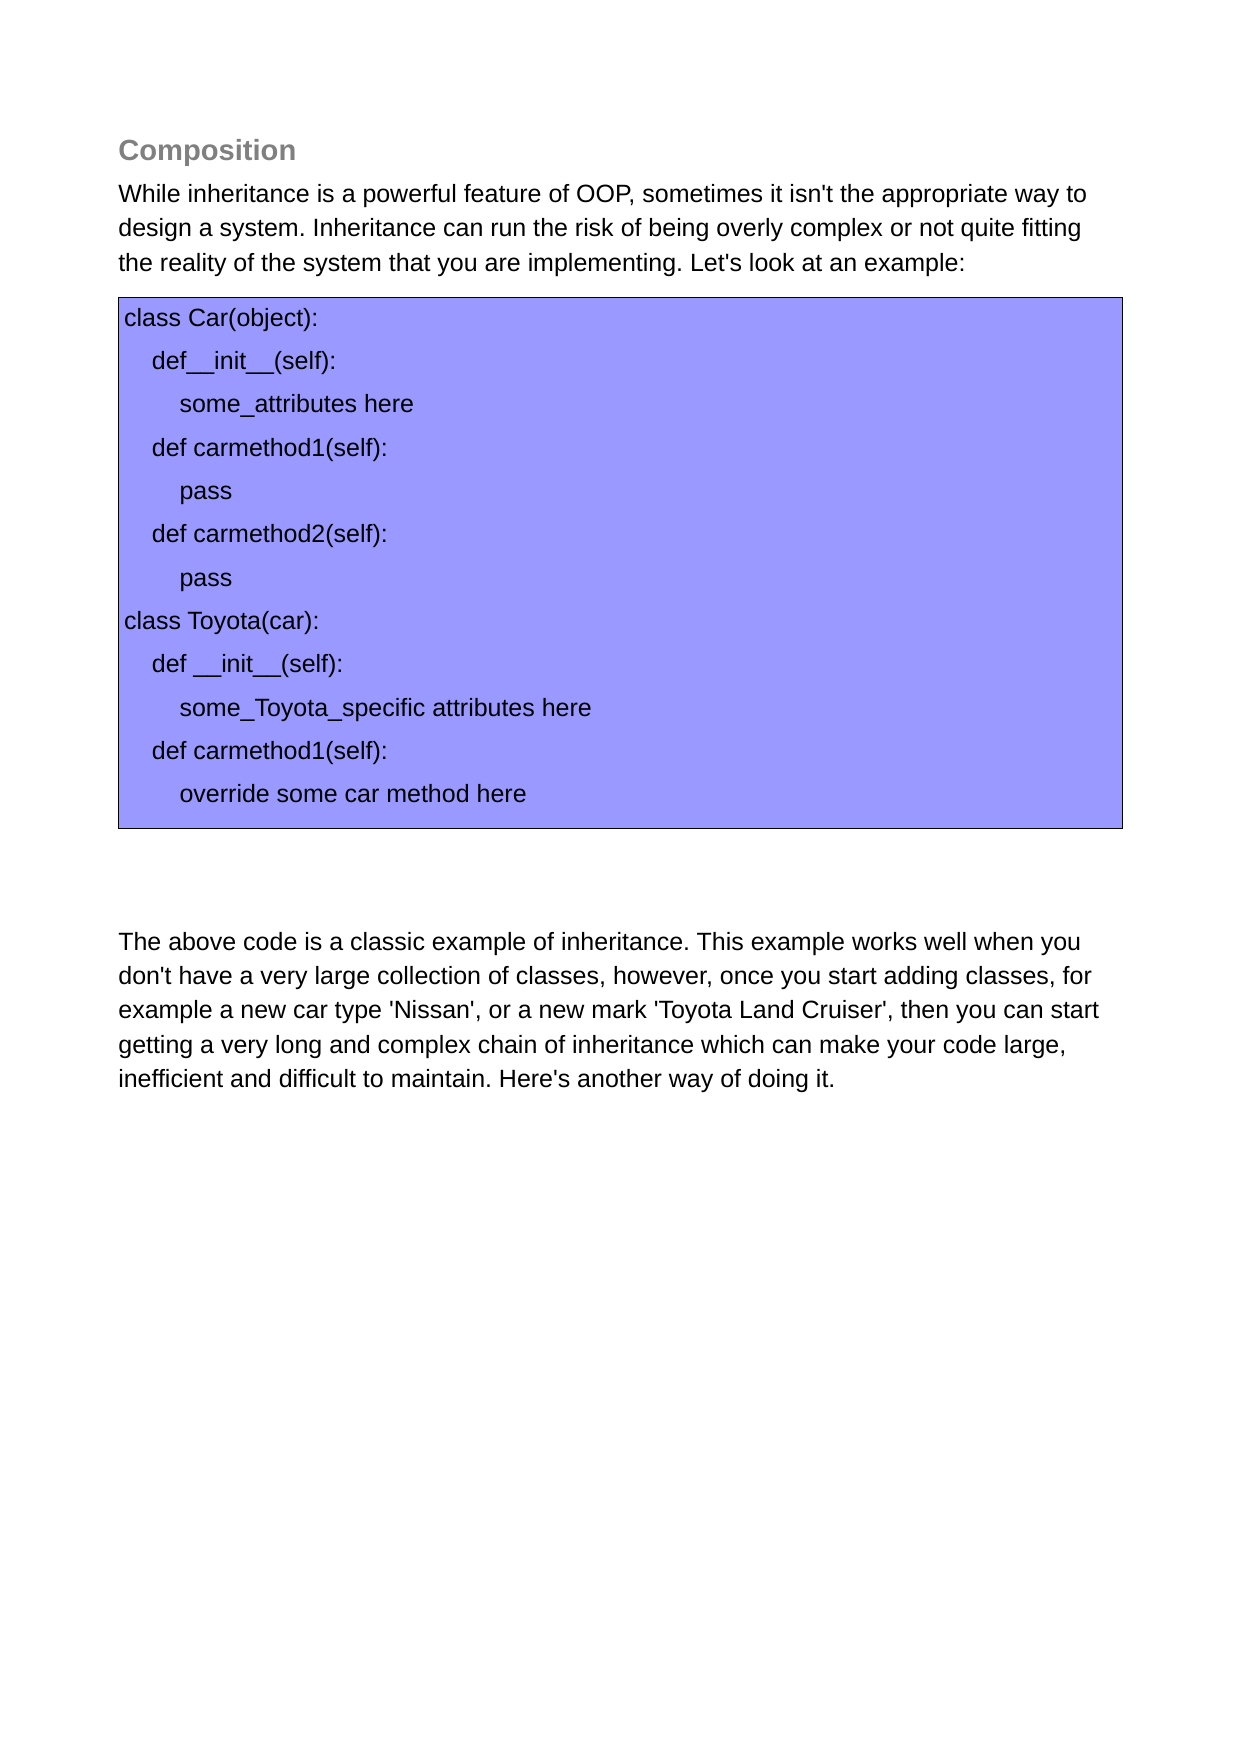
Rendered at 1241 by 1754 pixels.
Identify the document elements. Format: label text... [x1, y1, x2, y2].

text The above code is a classic example of inheritance. This example works well when you don't have a very large collection of classes, however, once you start adding classes, for example a new car type 'Nissan', or a new mark 'Toyota Land Cruiser', then you can start getting a very long and complex chain of inheritance which can make your code large, inefficient and difficult to maintain. Here's another way of doing it. [118, 927, 1122, 1093]
text While inheritance is a powerful feature of OOP, sometimes it isn't the appropriate way to design a system. Inheritance can run the risk of being overly complex or not quite fitting the reality of the system that you are implementing. Let's look at an example: [118, 179, 1122, 276]
table_header class Car(object): def__init__(self): some_attributes here def carmethod1(self): pass def carmethod2(self): pass class Toyota(car): def __init__(self): some_Toyota_specific attributes here def carmethod1(self): override some car method here [119, 298, 1122, 828]
subtitle Composition [118, 133, 1122, 166]
